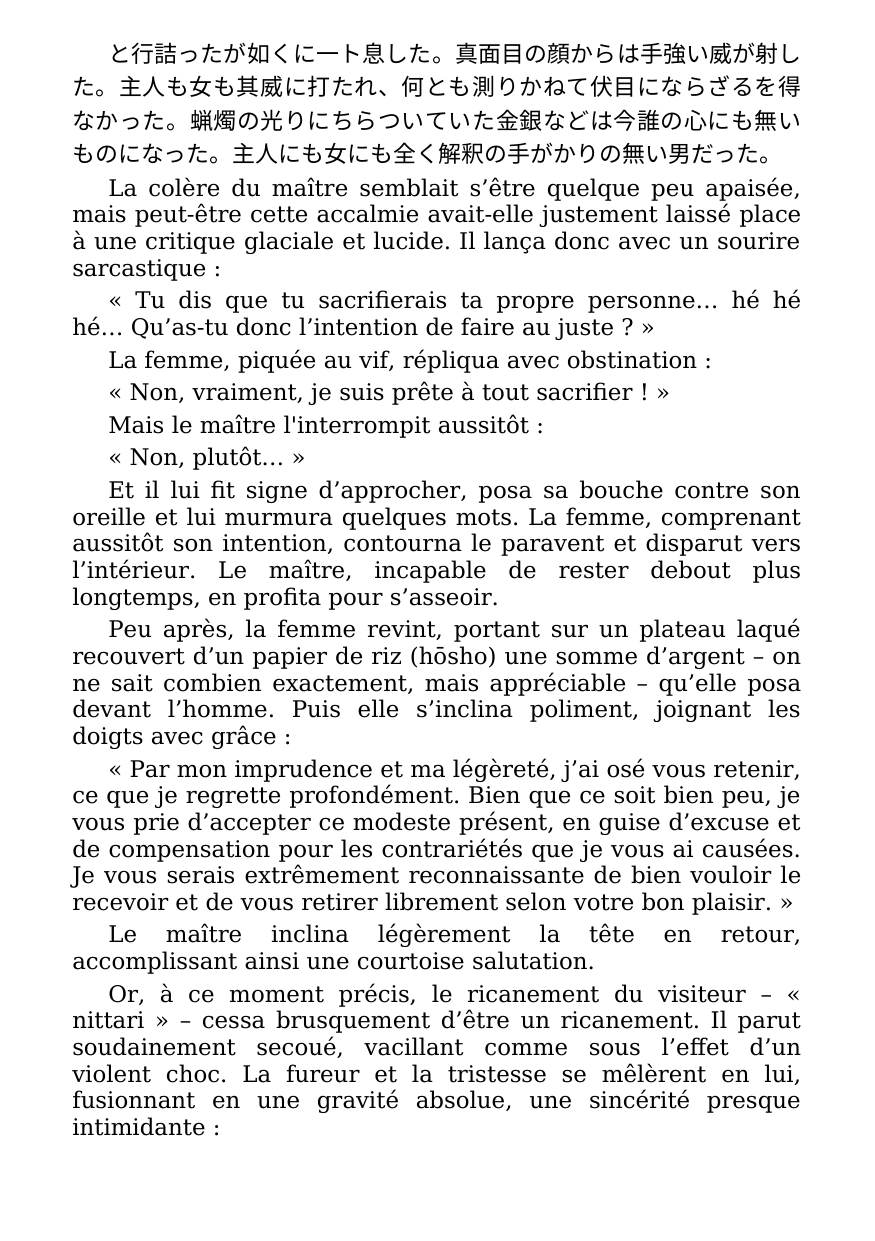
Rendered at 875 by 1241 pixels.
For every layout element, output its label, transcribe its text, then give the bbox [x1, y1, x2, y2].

text « Tu dis que tu sacrifierais ta propre personne… hé hé hé… Qu’as-tu donc l’intention de faire au juste ? » [72, 287, 802, 341]
text « Non, vraiment, je suis prête à tout sacrifier ! » [72, 379, 802, 406]
text Le maître inclina légèrement la tête en retour, accomplissant ainsi une courtoise salutation. [72, 922, 802, 975]
text Or, à ce moment précis, le ricanement du visiteur – « nittari » – cessa brusquement d’être un ricanement. Il parut soudainement secoué, vacillant comme sous l’effet d’un violent choc. La fureur et la tristesse se mêlèrent en lui, fusionnant en une gravité absolue, une sincérité presque intimidante : [72, 981, 802, 1141]
text « Par mon imprudence et ma légèreté, j’ai osé vous retenir, ce que je regrette profondément. Bien que ce soit bien peu, je vous prie d’accepter ce modeste présent, en guise d’excuse et de compensation pour les contrariétés que je vous ai causées. Je vous serais extrêmement reconnaissante de bien vouloir le recevoir et de vous retirer librement selon votre bon plaisir. » [72, 756, 802, 916]
text « Non, plutôt… » [72, 444, 802, 471]
text Mais le maître l'interrompit aussitôt : [72, 412, 802, 439]
text Peu après, la femme revint, portant sur un plateau laqué recouvert d’un papier de riz (hōsho) une somme d’argent – on ne sait combien exactement, mais appréciable – qu’elle posa devant l’homme. Puis elle s’inclina poliment, joignant les doigts avec grâce : [72, 616, 802, 750]
text と行詰ったが如くに一ト息した。真面目の顔からは手強い威が射した。主人も女も其威に打たれ、何とも測りかねて伏目にならざるを得なかった。蝋燭の光りにちらついていた金銀などは今誰の心にも無いものになった。主人にも女にも全く解釈の手がかりの無い男だった。 [72, 36, 802, 169]
text La colère du maître semblait s’être quelque peu apaisée, mais peut-être cette accalmie avait-elle justement laissé place à une critique glaciale et lucide. Il lança donc avec un sourire sarcastique : [72, 175, 802, 282]
text La femme, piquée au vif, répliqua avec obstination : [72, 347, 802, 373]
text Et il lui fit signe d’approcher, posa sa bouche contre son oreille et lui murmura quelques mots. La femme, comprenant aussitôt son intention, contourna le paravent et disparut vers l’intérieur. Le maître, incapable de rester debout plus longtemps, en profita pour s’asseoir. [72, 477, 802, 611]
